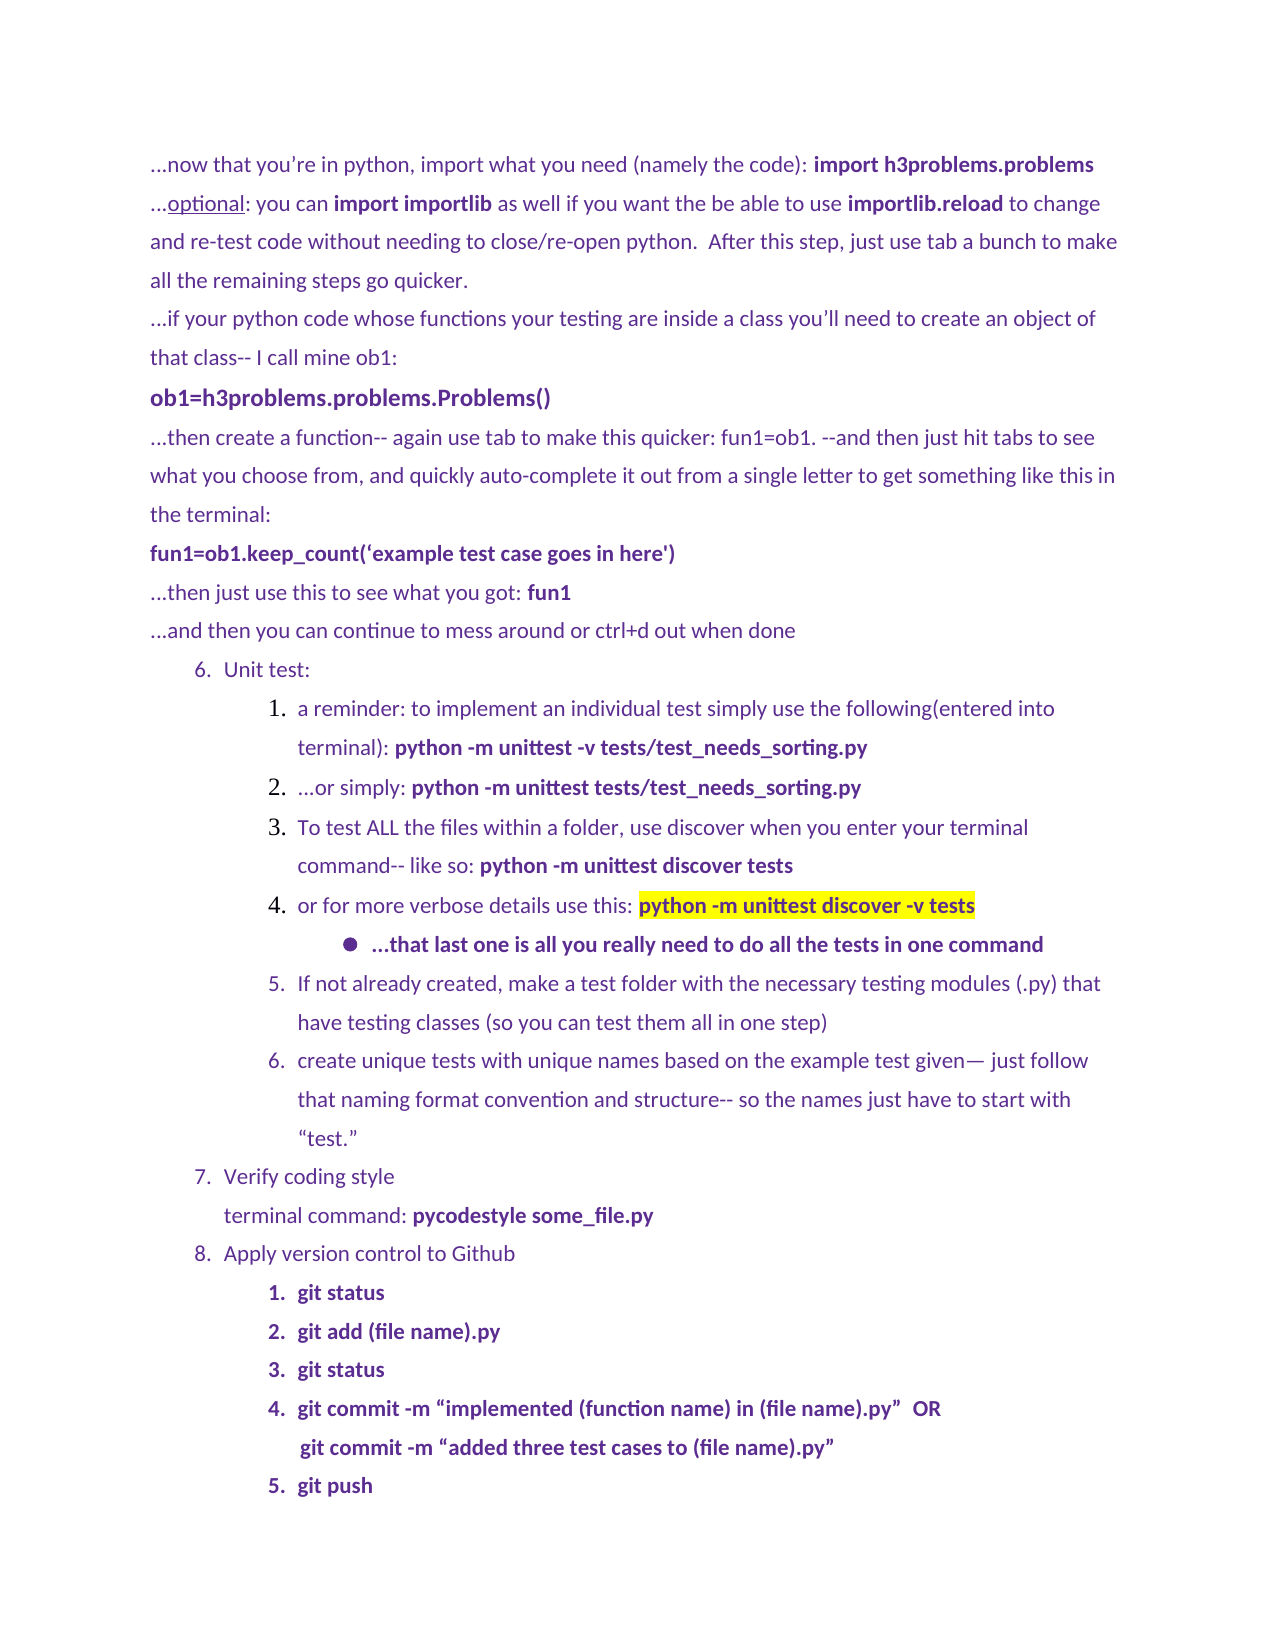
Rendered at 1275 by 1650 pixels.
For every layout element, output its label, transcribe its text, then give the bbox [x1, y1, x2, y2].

text ...and then you can continue to mess around or ctrl+d out when done [150, 616, 1125, 644]
list git commit -m “implemented (function name) in (file name).py” OR [268, 1394, 1125, 1422]
list git status [268, 1278, 1125, 1306]
list If not already created, make a test folder with the necessary testing modules (.py) that have testing classes (so you can test them all in one step) [268, 969, 1125, 1036]
list ...that last one is all you really need to do all the tests in one command [341, 930, 1125, 958]
list git status [268, 1356, 1125, 1383]
text git commit -m “added three test cases to (file name).py” [300, 1433, 1125, 1461]
list Verify coding style [194, 1162, 1125, 1190]
text ...optional: you can import importlib as well if you want the be able to use importlib.reload to change and re-test code without needing to close/re-open python. After this step, just use tab a bunch to make all the remaining steps go quicker. [150, 189, 1125, 294]
list Unit test: [194, 655, 1125, 683]
text fun1=ob1.keep_count(‘example test case goes in here') ...then just use this to see what you got: fun1 [150, 539, 1125, 606]
list git push [268, 1471, 1125, 1499]
list ...or simply: python -m unittest tests/test_needs_sorting.py [268, 772, 1125, 801]
text ...if your python code whose functions your testing are inside a class you’ll need to create an object of that class-- I call mine ob1: [150, 304, 1125, 371]
list or for more verbose details use this: python -m unittest discover -v tests [268, 890, 1125, 919]
list create unique tests with unique names based on the example test given— just follow that naming format convention and structure-- so the names just have to start with “test.” [268, 1046, 1125, 1152]
list a reminder: to implement an individual test simply use the following(entered into terminal): python -m unittest -v tests/test_needs_sorting.py [268, 693, 1125, 761]
text terminal command: pycodestyle some_file.py [224, 1201, 1125, 1229]
text ...now that you’re in python, import what you need (namely the code): import h3problems.problems [150, 150, 1125, 178]
text ob1=h3problems.problems.Problems() ...then create a function-- again use tab to make this quicker: fun1=ob1. --and then just hit tabs to see what you choose from, and quickly auto-complete it out from a single letter to get something like this in the terminal: [150, 382, 1125, 528]
list Apply version control to Github [194, 1239, 1125, 1268]
list To test ALL the files within a folder, use discover when you enter your terminal command-- like so: python -m unittest discover tests [268, 812, 1125, 880]
list git add (file name).py [268, 1317, 1125, 1345]
